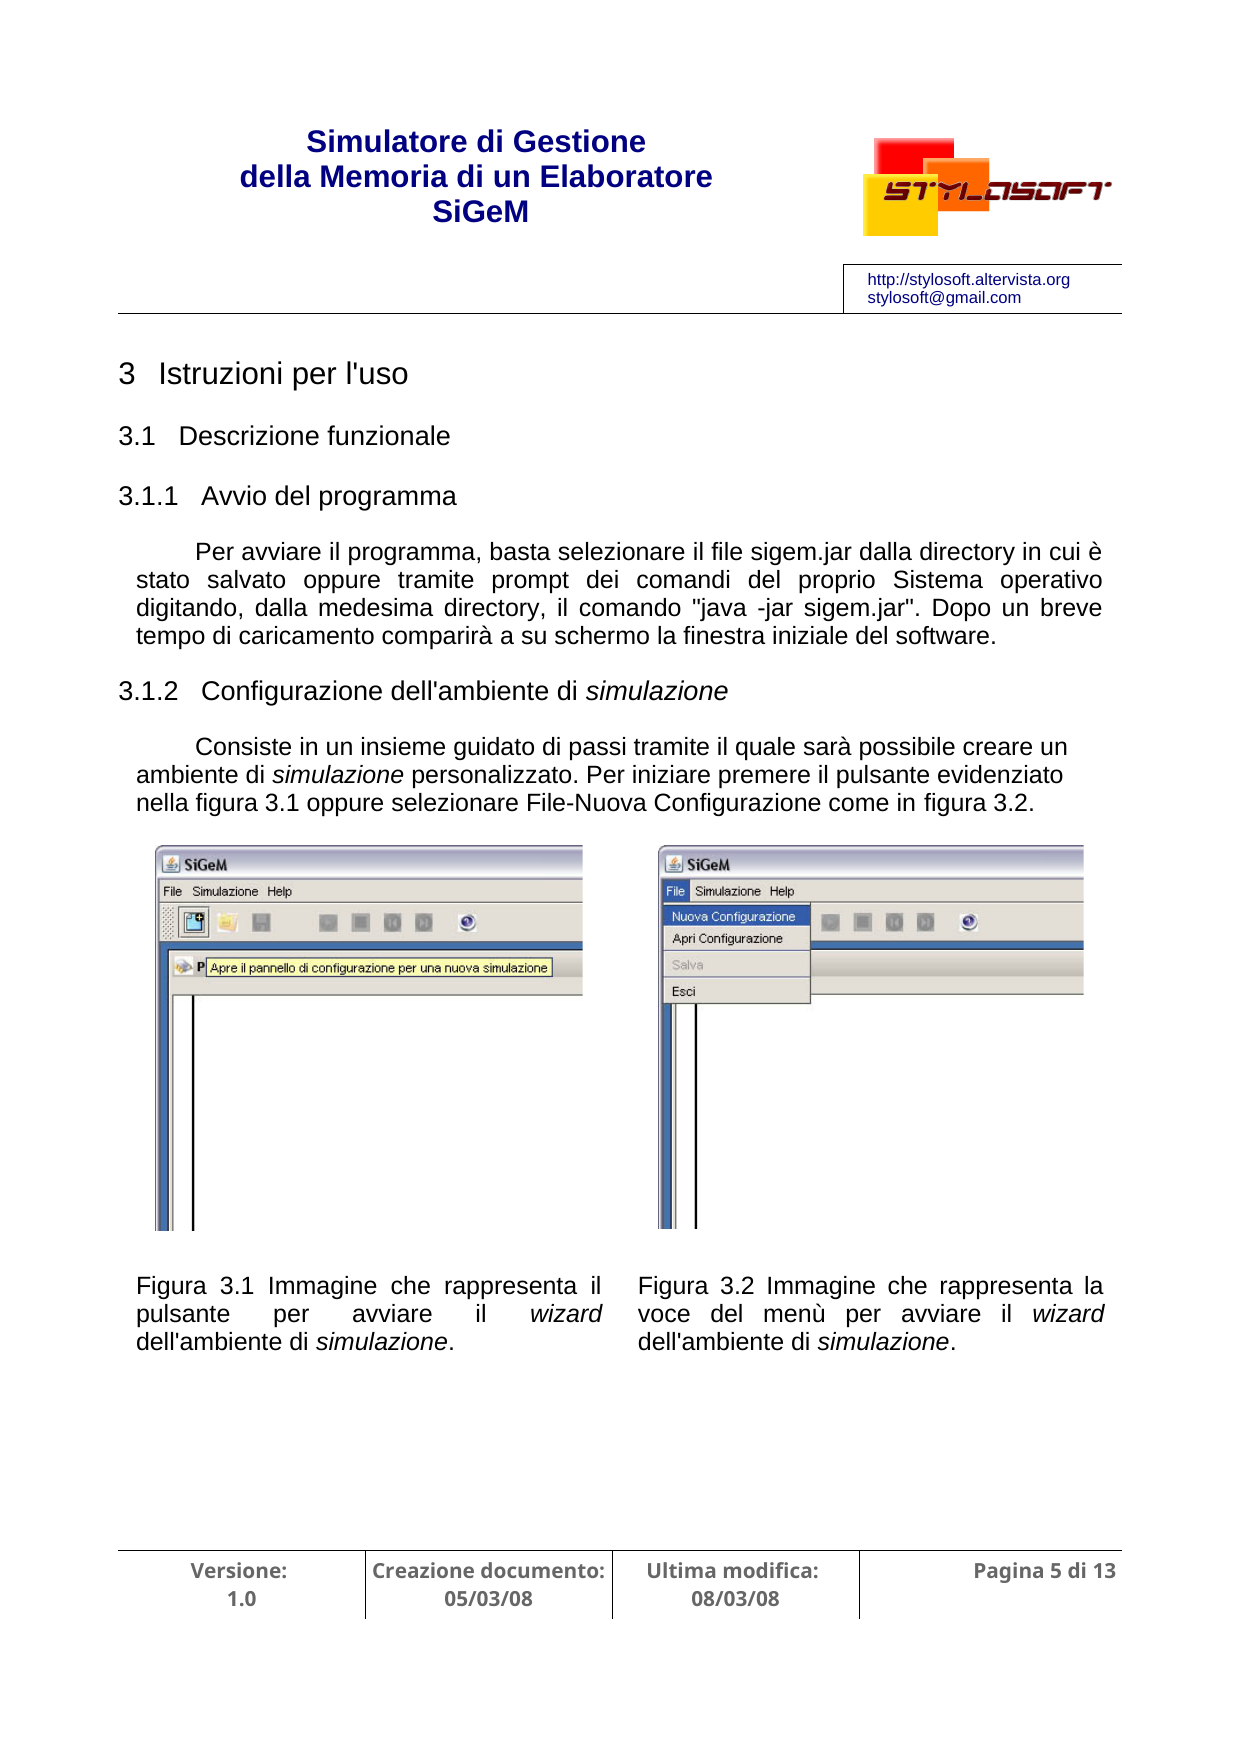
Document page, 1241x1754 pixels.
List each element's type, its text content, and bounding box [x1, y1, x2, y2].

table_header [118, 840, 620, 1266]
subtitle Configurazione dell'ambiente di simulazione [118, 676, 1122, 706]
picture [155, 845, 583, 1231]
text Per avviare il programma, basta selezionare il file sigem.jar dalla directory in cui è stato salvato oppure tramite prompt dei comandi del proprio Sistema operativo digitando, dalla medesima directory, il comando "java -jar sigem.jar". Dopo un breve tempo di caricamento comparirà a su schermo la finestra iniziale del software. [136, 538, 1104, 649]
subtitle Descrizione funzionale [118, 421, 1122, 451]
picture [848, 123, 1117, 247]
table_cell Figura 3.1 Immagine che rappresenta il pulsante per avviare il wizard dell'ambiente di simulazione. [118, 1266, 620, 1362]
table_cell Figura 3.2 Immagine che rappresenta la voce del menù per avviare il wizard dell'ambiente di simulazione. [620, 1266, 1122, 1362]
subtitle Istruzioni per l'uso [118, 356, 1122, 391]
text Consiste in un insieme guidato di passi tramite il quale sarà possibile creare un ambiente di simulazione personalizzato. Per iniziare premere il pulsante evidenziato nella figura 3.1 oppure selezionare File-Nuova Configurazione come in figura 3.2. [136, 733, 1104, 817]
table_header [620, 840, 1122, 1266]
subtitle Avvio del programma [118, 481, 1122, 511]
picture [658, 845, 1084, 1229]
